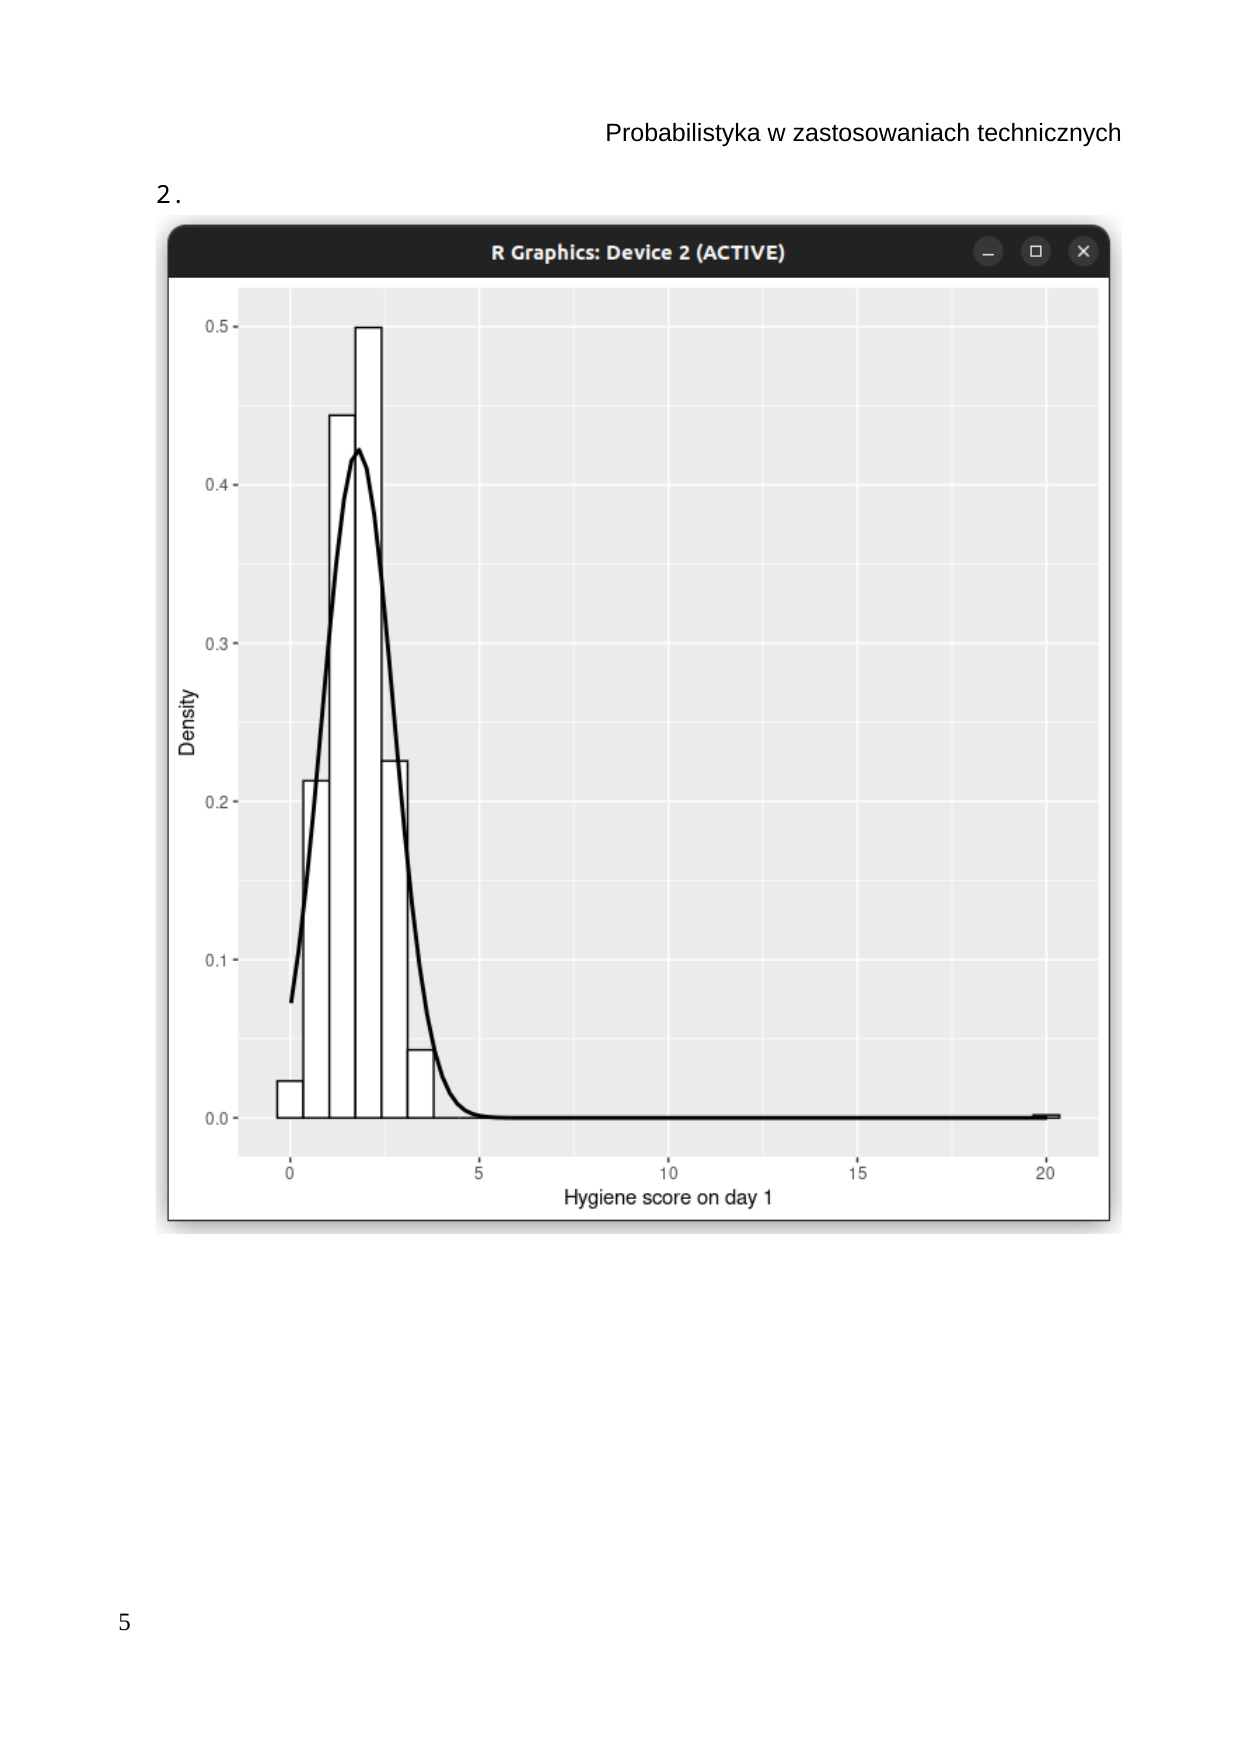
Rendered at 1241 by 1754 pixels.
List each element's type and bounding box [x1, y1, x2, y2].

picture [155, 215, 1123, 1234]
